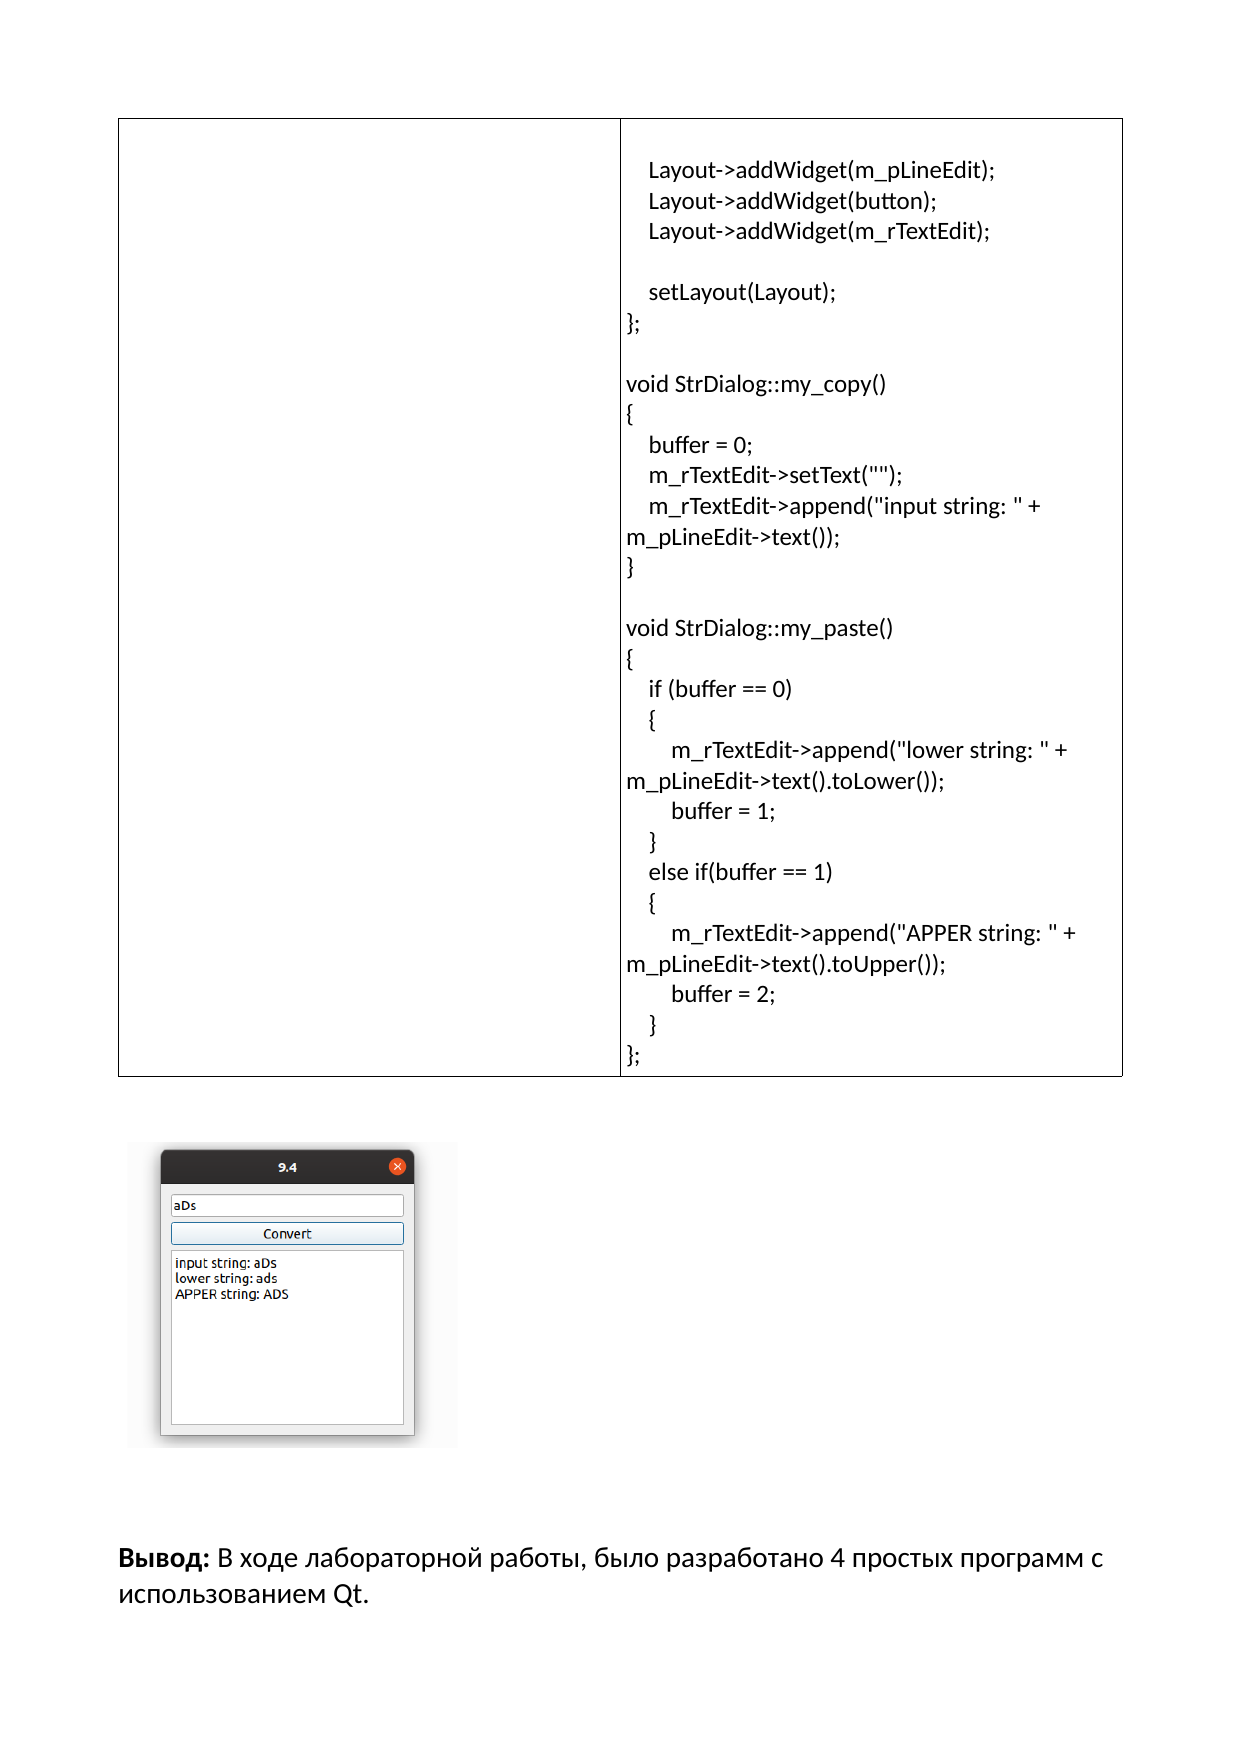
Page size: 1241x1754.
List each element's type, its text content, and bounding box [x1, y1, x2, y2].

picture [279, 1142, 442, 1448]
text Вывод: В ходе лабораторной работы, было разработано 4 простых программ с использованием Qt. [118, 1539, 1122, 1610]
table_cell [119, 119, 620, 1076]
table_cell Layout->addWidget(m_pLineEdit); Layout->addWidget(button); Layout->addWidget(m_rTextEdit); setLayout(Layout); }; void StrDialog::my_copy() { buffer = 0; m_rTextEdit->setText(""); m_rTextEdit->append("input string: " + m_pLineEdit->text()); } void StrDialog::my_paste() { if (buffer == 0) { m_rTextEdit->append("lower string: " + m_pLineEdit->text().toLower()); buffer = 1; } else if(buffer == 1) { m_rTextEdit->append("APPER string: " + m_pLineEdit->text().toUpper()); buffer = 2; } }; [621, 119, 1122, 1076]
